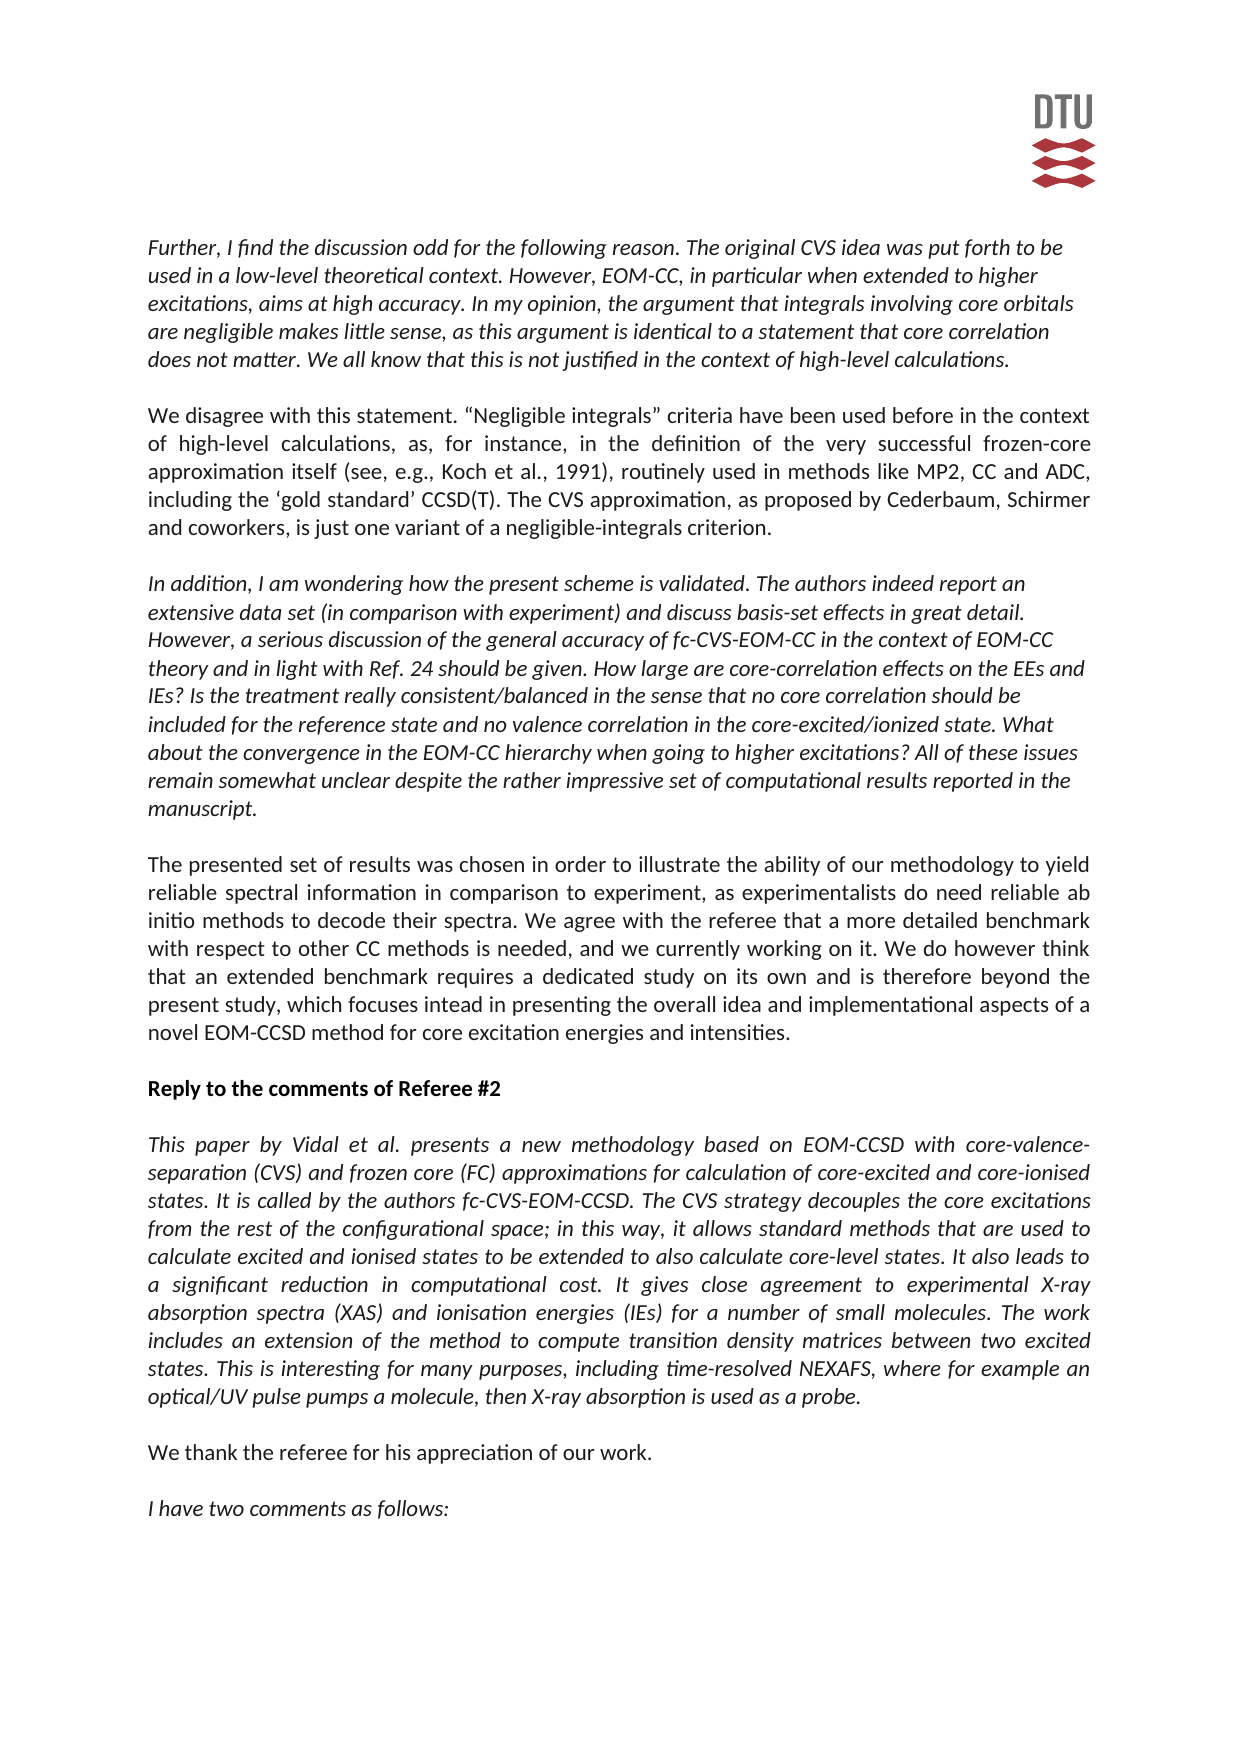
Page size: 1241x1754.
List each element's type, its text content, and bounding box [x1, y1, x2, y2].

text This paper by Vidal et al. presents a new methodology based on EOM-CCSD with core-valence-separation (CVS) and frozen core (FC) approximations for calculation of core-excited and core-ionised states. It is called by the authors fc-CVS-EOM-CCSD. The CVS strategy decouples the core excitations from the rest of the configurational space; in this way, it allows standard methods that are used to calculate excited and ionised states to be extended to also calculate core-level states. It also leads to a significant reduction in computational cost. It gives close agreement to experimental X-ray absorption spectra (XAS) and ionisation energies (IEs) for a number of small molecules. The work includes an extension of the method to compute transition density matrices between two excited states. This is interesting for many purposes, including time-resolved NEXAFS, where for example an optical/UV pulse pumps a molecule, then X-ray absorption is used as a probe. [148, 1130, 1092, 1410]
text Reply to the comments of Referee #2 [148, 1074, 1092, 1102]
text In addition, I am wondering how the present scheme is validated. The authors indeed report an extensive data set (in comparison with experiment) and discuss basis-set effects in great detail. However, a serious discussion of the general accuracy of fc-CVS-EOM-CC in the context of EOM-CC theory and in light with Ref. 24 should be given. How large are core-correlation effects on the EEs and IEs? Is the treatment really consistent/balanced in the sense that no core correlation should be included for the reference state and no valence correlation in the core-excited/ionized state. What about the convergence in the EOM-CC hierarchy when going to higher excitations? All of these issues remain somewhat unclear despite the rather impressive set of computational results reported in the manuscript. [148, 569, 1092, 822]
text The presented set of results was chosen in order to illustrate the ability of our methodology to yield reliable spectral information in comparison to experiment, as experimentalists do need reliable ab initio methods to decode their spectra. We agree with the referee that a more detailed benchmark with respect to other CC methods is needed, and we currently working on it. We do however think that an extended benchmark requires a dedicated study on its own and is therefore beyond the present study, which focuses intead in presenting the overall idea and implementational aspects of a novel EOM-CCSD method for core excitation energies and intensities. [148, 850, 1092, 1046]
text I have two comments as follows: [148, 1494, 1092, 1522]
text We disagree with this statement. “Negligible integrals” criteria have been used before in the context of high-level calculations, as, for instance, in the definition of the very successful frozen-core approximation itself (see, e.g., Koch et al., 1991), routinely used in methods like MP2, CC and ADC, including the ‘gold standard’ CCSD(T). The CVS approximation, as proposed by Cederbaum, Schirmer and coworkers, is just one variant of a negligible-integrals criterion. [148, 401, 1092, 542]
text We thank the referee for his appreciation of our work. [148, 1438, 1092, 1466]
text Further, I find the discussion odd for the following reason. The original CVS idea was put forth to be used in a low-level theoretical context. However, EOM-CC, in particular when extended to higher excitations, aims at high accuracy. In my opinion, the argument that integrals involving core orbitals are negligible makes little sense, as this argument is identical to a statement that core correlation does not matter. We all know that this is not justified in the context of high-level calculations. [148, 233, 1092, 373]
